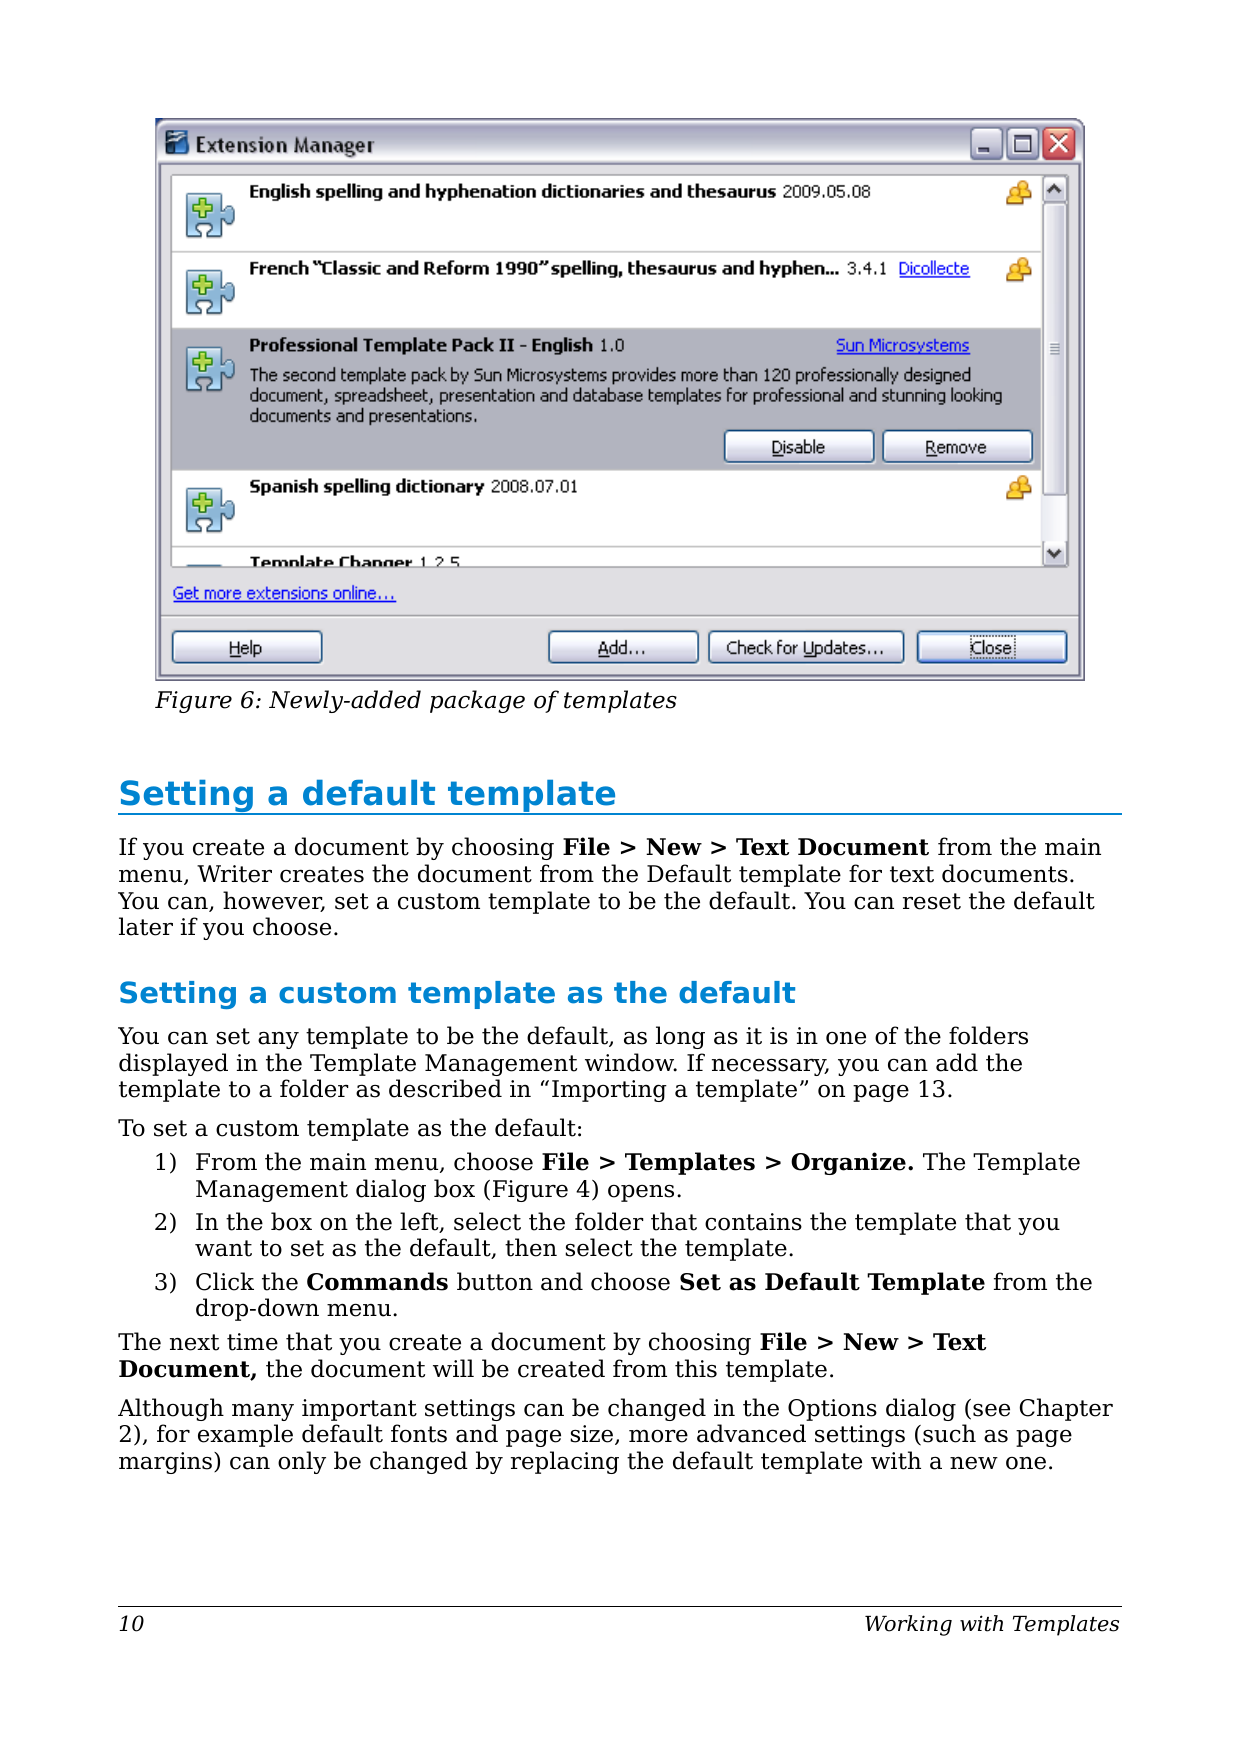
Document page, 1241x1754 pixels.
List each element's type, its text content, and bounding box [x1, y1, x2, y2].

picture [155, 118, 1085, 681]
list To set a custom template as the default: [118, 1116, 1122, 1142]
subtitle Setting a default template [118, 774, 1122, 813]
text If you create a document by choosing File > New > Text Document from the main menu, Writer creates the document from the Default template for text documents. You can, however, set a custom template to be the default. You can reset the default later if you choose. [118, 834, 1122, 941]
list Click the Commands button and choose Set as Default Template from the drop-down menu. [177, 1268, 1122, 1322]
text Figure 6: Newly-added package of templates [155, 687, 1085, 714]
subtitle Setting a custom template as the default [118, 977, 1122, 1011]
text Although many important settings can be changed in the Options dialog (see Chapter 2), for example default fonts and page size, more advanced settings (such as page margins) can only be changed by replacing the default template with a new one. [118, 1395, 1122, 1475]
list From the main menu, choose File > Templates > Organize. The Template Management dialog box (Figure 4) opens. [177, 1149, 1122, 1202]
text The next time that you create a document by choosing File > New > Text Document, the document will be created from this template. [118, 1328, 1122, 1382]
list In the box on the left, select the folder that contains the template that you want to set as the default, then select the template. [177, 1209, 1122, 1262]
text You can set any template to be the default, as long as it is in one of the folders displayed in the Template Management window. If necessary, you can add the template to a folder as described in “Importing a template” on page 13. [118, 1023, 1122, 1103]
